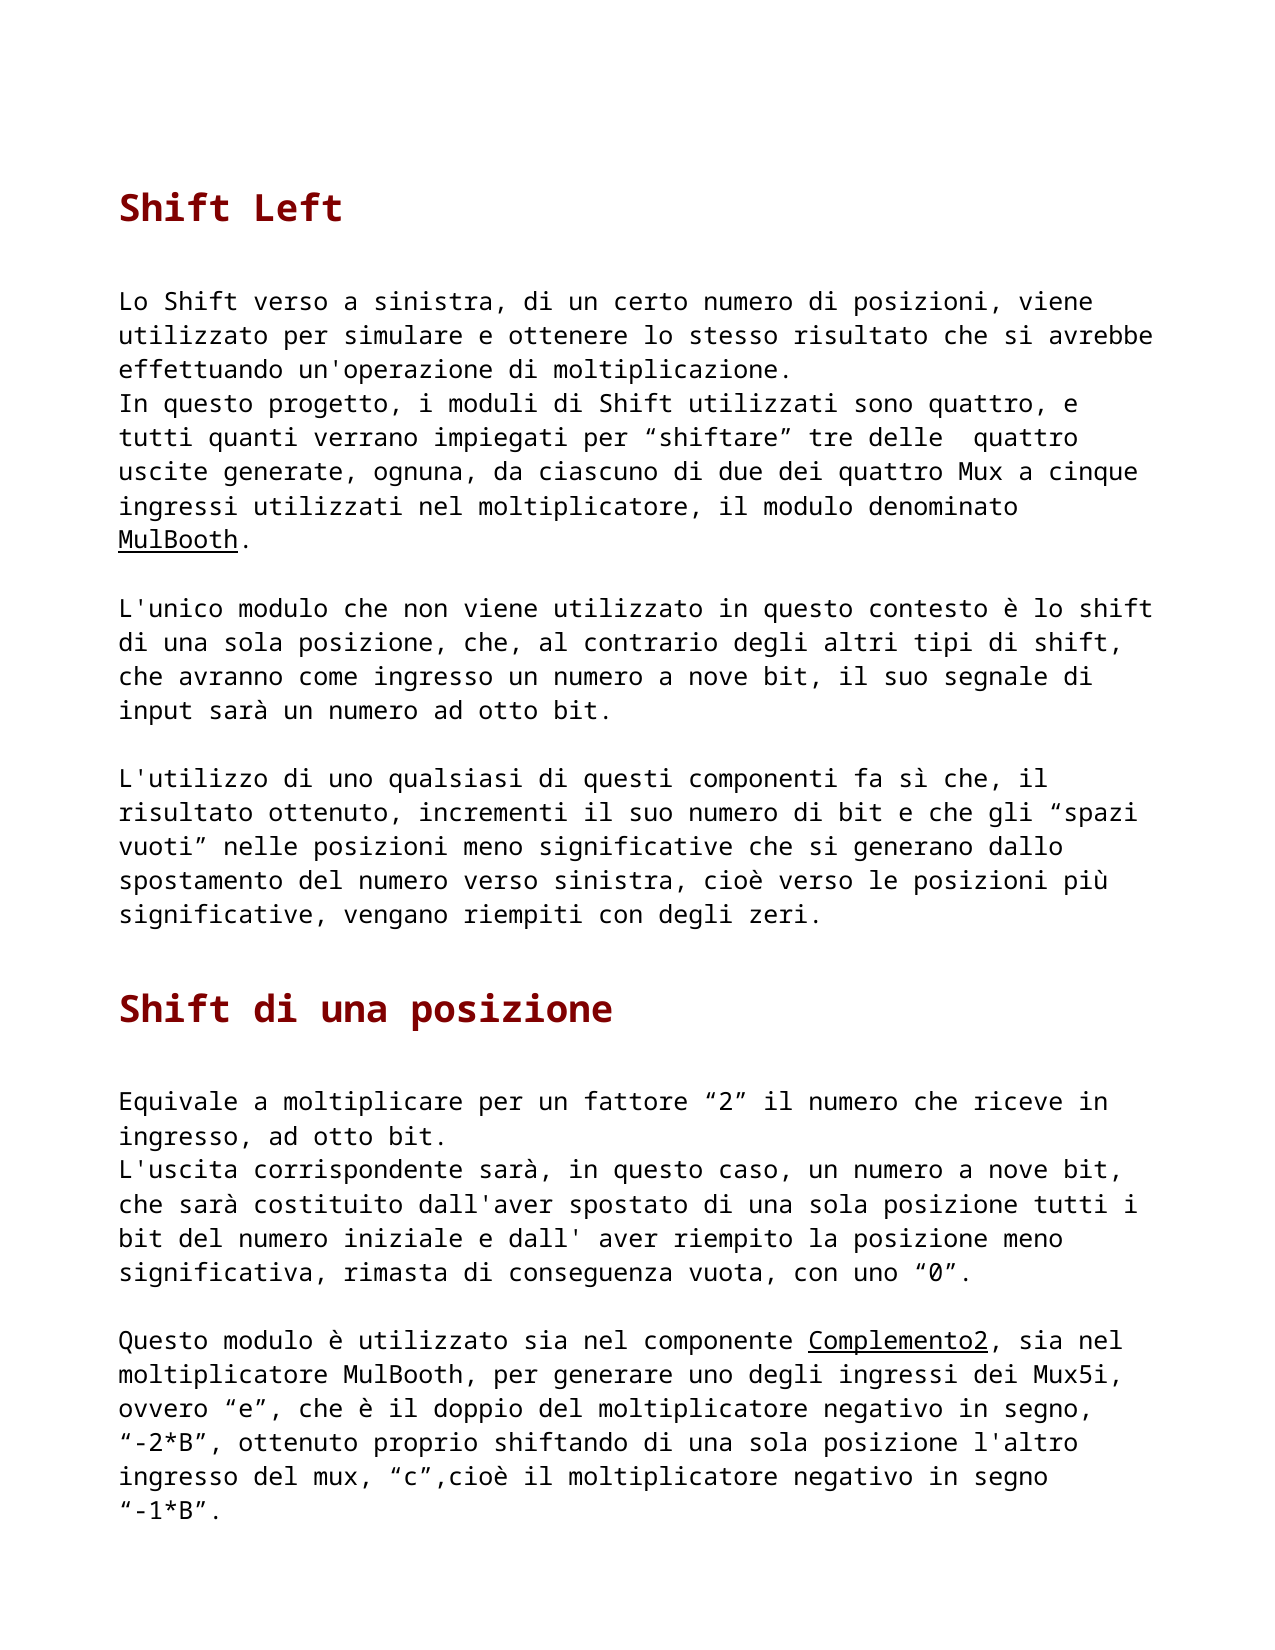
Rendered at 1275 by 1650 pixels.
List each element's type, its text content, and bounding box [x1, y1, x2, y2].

text L'unico modulo che non viene utilizzato in questo contesto è lo shift di una sola posizione, che, al contrario degli altri tipi di shift, che avranno come ingresso un numero a nove bit, il suo segnale di input sarà un numero ad otto bit. [118, 590, 1157, 727]
text Shift di una posizione [118, 982, 1157, 1033]
text Lo Shift verso a sinistra, di un certo numero di posizioni, viene utilizzato per simulare e ottenere lo stesso risultato che si avrebbe effettuando un'operazione di moltiplicazione. [118, 284, 1157, 386]
text “-2*B”, ottenuto proprio shiftando di una sola posizione l'altro ingresso del mux, “c”,cioè il moltiplicatore negativo in segno [118, 1425, 1157, 1493]
text “-1*B”. [118, 1493, 1157, 1527]
text Questo modulo è utilizzato sia nel componente Complemento2, sia nel moltiplicatore MulBooth, per generare uno degli ingressi dei Mux5i, ovvero “e”, che è il doppio del moltiplicatore negativo in segno, [118, 1322, 1157, 1425]
text L'uscita corrispondente sarà, in questo caso, un numero a nove bit, che sarà costituito dall'aver spostato di una sola posizione tutti i bit del numero iniziale e dall' aver riempito la posizione meno significativa, rimasta di conseguenza vuota, con uno “0”. [118, 1152, 1157, 1288]
text Shift Left [118, 182, 1157, 233]
text L'utilizzo di uno qualsiasi di questi componenti fa sì che, il risultato ottenuto, incrementi il suo numero di bit e che gli “spazi vuoti” nelle posizioni meno significative che si generano dallo spostamento del numero verso sinistra, cioè verso le posizioni più significative, vengano riempiti con degli zeri. [118, 761, 1157, 931]
text In questo progetto, i moduli di Shift utilizzati sono quattro, e tutti quanti verrano impiegati per “shiftare” tre delle quattro uscite generate, ognuna, da ciascuno di due dei quattro Mux a cinque ingressi utilizzati nel moltiplicatore, il modulo denominato MulBooth. [118, 386, 1157, 556]
text Equivale a moltiplicare per un fattore “2” il numero che riceve in ingresso, ad otto bit. [118, 1084, 1157, 1152]
